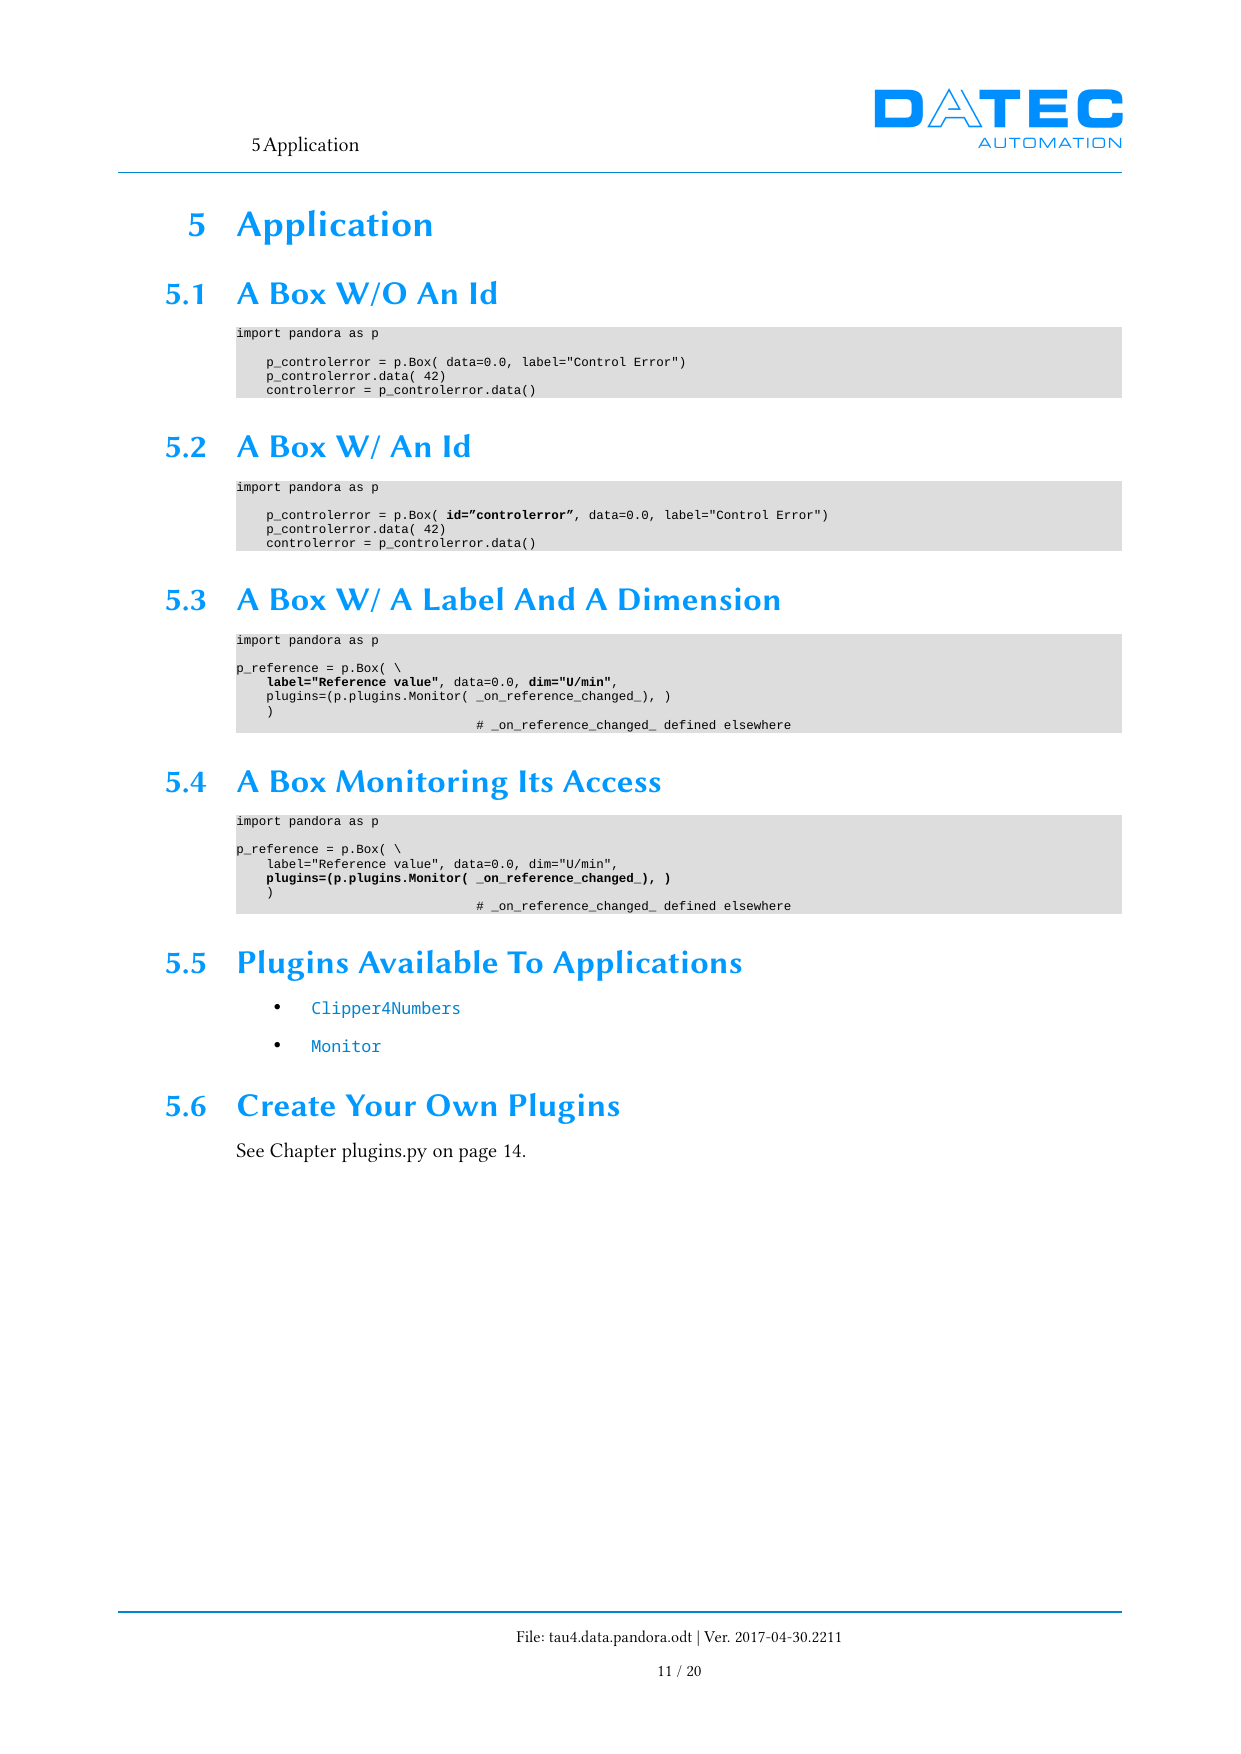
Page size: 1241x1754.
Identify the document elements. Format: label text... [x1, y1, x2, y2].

text # _on_reference_changed_ defined elsewhere [236, 900, 1122, 914]
text ) [236, 704, 1122, 719]
text ) [236, 886, 1122, 900]
text label="Reference value", data=0.0, dim="U/min", [236, 858, 1122, 872]
subtitle Application [207, 202, 1122, 245]
subtitle A Box W/ An Id [207, 428, 1122, 466]
subtitle Create Your Own Plugins [207, 1086, 1122, 1124]
text p_reference = p.Box( \ [236, 662, 1122, 676]
text plugins=(p.plugins.Monitor( _on_reference_changed_), ) [236, 872, 1122, 886]
list Monitor [274, 1034, 1122, 1057]
text plugins=(p.plugins.Monitor( _on_reference_changed_), ) [236, 690, 1122, 704]
text import pandora as p [236, 481, 1122, 495]
text See Chapter plugins.py on page 14. [236, 1139, 1122, 1163]
list Clipper4Numbers [274, 997, 1122, 1019]
text p_controlerror.data( 42) [236, 523, 1122, 537]
text import pandora as p [236, 634, 1122, 648]
subtitle A Box W/O An Id [207, 275, 1122, 313]
text p_controlerror = p.Box( data=0.0, label="Control Error") [236, 356, 1122, 370]
text # _on_reference_changed_ defined elsewhere [236, 719, 1122, 733]
text import pandora as p [236, 327, 1122, 342]
picture [874, 88, 1123, 148]
subtitle Plugins Available To Applications [207, 944, 1122, 982]
text p_controlerror.data( 42) [236, 370, 1122, 384]
subtitle A Box W/ A Label And A Dimension [207, 581, 1122, 619]
subtitle A Box Monitoring Its Access [207, 762, 1122, 800]
text p_reference = p.Box( \ [236, 843, 1122, 858]
text controlerror = p_controlerror.data() [236, 384, 1122, 398]
text import pandora as p [236, 815, 1122, 829]
text controlerror = p_controlerror.data() [236, 537, 1122, 551]
text p_controlerror = p.Box( id=”controlerror”, data=0.0, label="Control Error") [236, 509, 1122, 523]
text label="Reference value", data=0.0, dim="U/min", [236, 676, 1122, 690]
